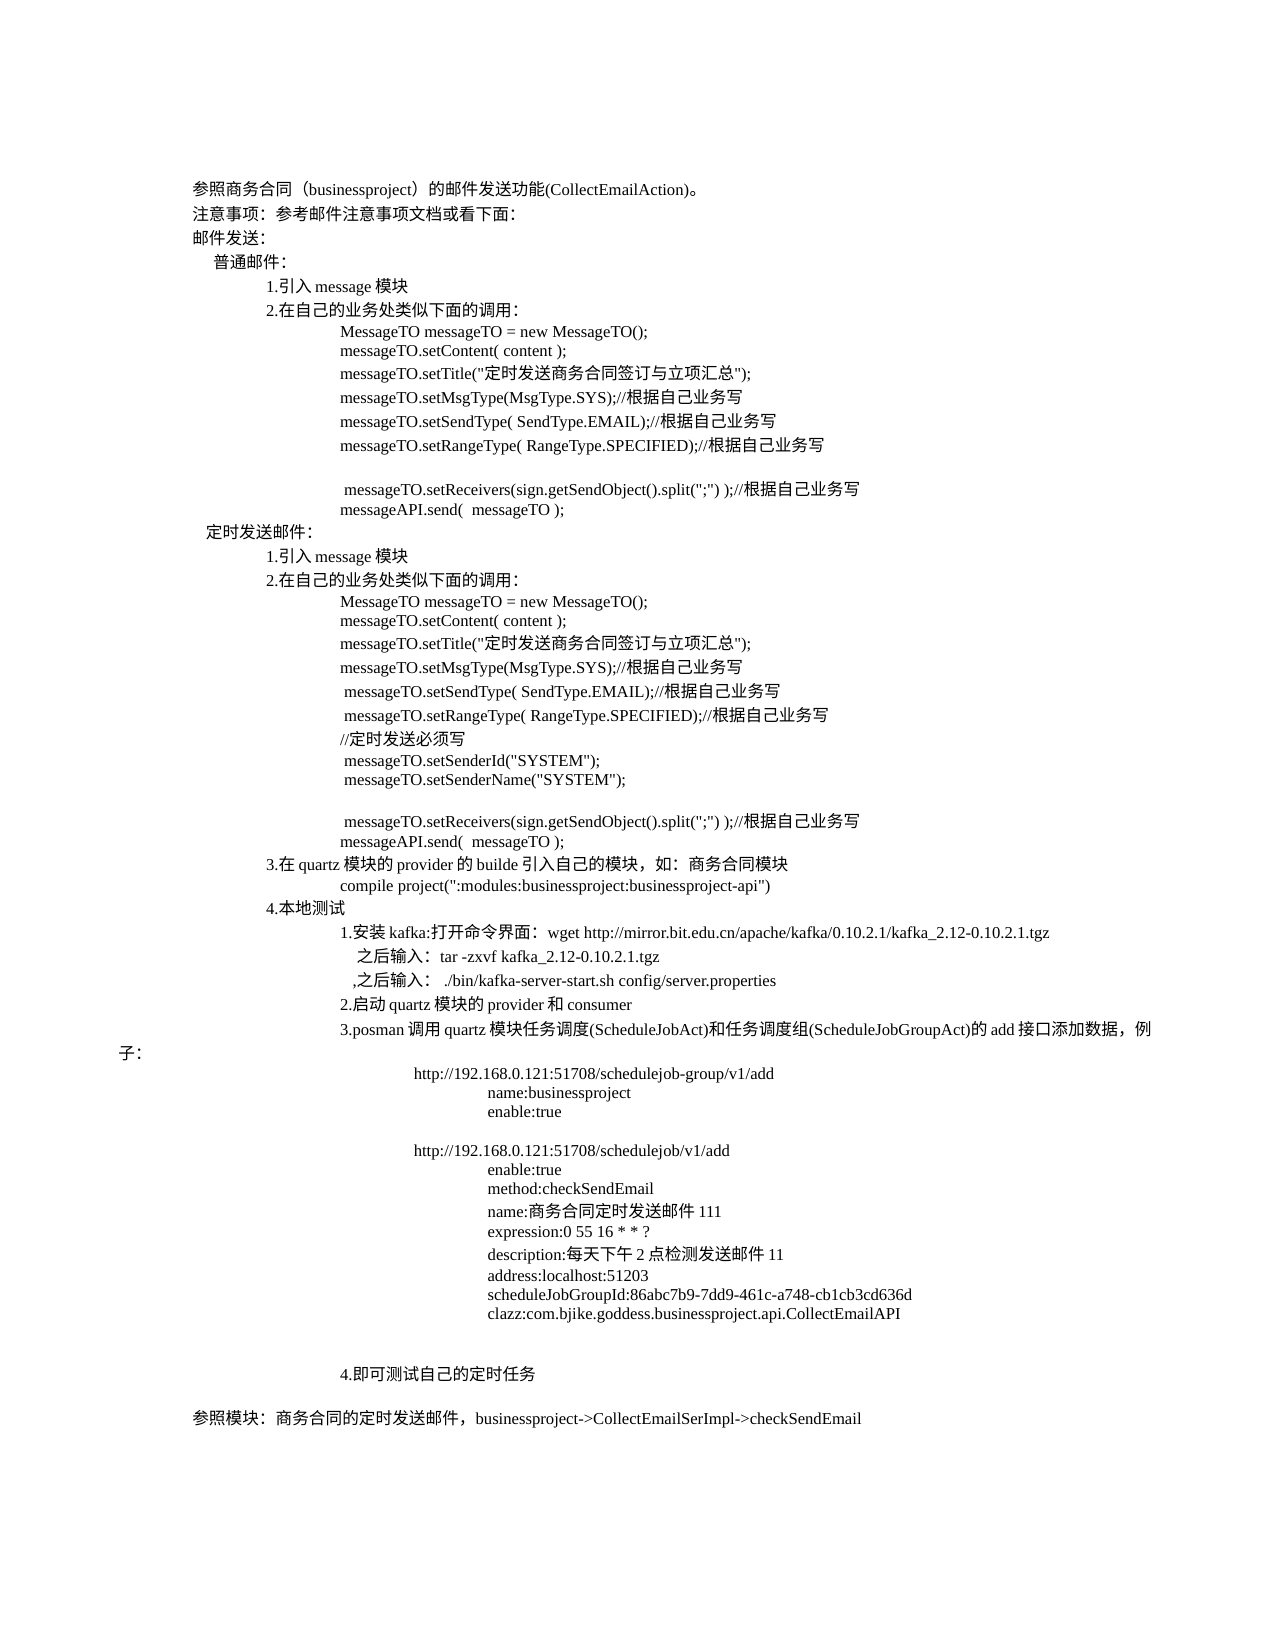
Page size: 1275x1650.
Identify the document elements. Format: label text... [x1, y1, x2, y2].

text 注意事项：参考邮件注意事项文档或看下面： [118, 201, 1157, 225]
text messageTO.setContent( content ); [118, 341, 1157, 360]
text 2.在自己的业务处类似下面的调用： [118, 567, 1157, 591]
text description:每天下午2点检测发送邮件11 [118, 1241, 1157, 1266]
text messageTO.setTitle("定时发送商务合同签订与立项汇总"); [118, 360, 1157, 384]
text messageTO.setMsgType(MsgType.SYS);//根据自己业务写 [118, 654, 1157, 678]
text messageTO.setRangeType( RangeType.SPECIFIED);//根据自己业务写 [118, 702, 1157, 726]
text scheduleJobGroupId:86abc7b9-7dd9-461c-a748-cb1cb3cd636d [118, 1285, 1157, 1304]
text messageTO.setMsgType(MsgType.SYS);//根据自己业务写 [118, 384, 1157, 408]
text 4.即可测试自己的定时任务 [118, 1361, 1157, 1386]
text method:checkSendEmail [118, 1179, 1157, 1198]
text messageTO.setTitle("定时发送商务合同签订与立项汇总"); [118, 630, 1157, 654]
text 3.在quartz模块的provider的builde引入自己的模块，如：商务合同模块 [118, 851, 1157, 876]
text messageAPI.send( messageTO ); [118, 500, 1157, 519]
text messageTO.setRangeType( RangeType.SPECIFIED);//根据自己业务写 [118, 432, 1157, 456]
text 2.在自己的业务处类似下面的调用： [118, 297, 1157, 321]
text http://192.168.0.121:51708/schedulejob-group/v1/add [118, 1064, 1157, 1083]
text 参照商务合同（businessproject）的邮件发送功能(CollectEmailAction)。 [118, 176, 1157, 201]
text messageTO.setSendType( SendType.EMAIL);//根据自己业务写 [118, 408, 1157, 432]
text 参照模块：商务合同的定时发送邮件，businessproject->CollectEmailSerImpl->checkSendEmail [118, 1405, 1157, 1429]
text messageTO.setSenderId("SYSTEM"); [118, 751, 1157, 770]
text 邮件发送： [118, 225, 1157, 249]
text http://192.168.0.121:51708/schedulejob/v1/add [118, 1141, 1157, 1160]
text enable:true [118, 1160, 1157, 1179]
text messageAPI.send( messageTO ); [118, 832, 1157, 851]
text MessageTO messageTO = new MessageTO(); [118, 321, 1157, 341]
text name:商务合同定时发送邮件111 [118, 1198, 1157, 1222]
text //定时发送必须写 [118, 726, 1157, 751]
text compile project(":modules:businessproject:businessproject-api") [118, 876, 1157, 895]
text ,之后输入： ./bin/kafka-server-start.sh config/server.properties [118, 967, 1157, 991]
text expression:0 55 16 * * ? [118, 1222, 1157, 1241]
text 之后输入：tar -zxvf kafka_2.12-0.10.2.1.tgz [118, 943, 1157, 967]
text enable:true [118, 1102, 1157, 1121]
text 4.本地测试 [118, 895, 1157, 919]
text clazz:com.bjike.goddess.businessproject.api.CollectEmailAPI [118, 1304, 1157, 1323]
text messageTO.setContent( content ); [118, 611, 1157, 630]
text MessageTO messageTO = new MessageTO(); [118, 591, 1157, 611]
text messageTO.setSenderName("SYSTEM"); [118, 770, 1157, 789]
text messageTO.setSendType( SendType.EMAIL);//根据自己业务写 [118, 678, 1157, 702]
text 1.引入message模块 [118, 543, 1157, 567]
text 2.启动quartz模块的provider和consumer [118, 991, 1157, 1016]
text 定时发送邮件： [118, 519, 1157, 543]
text 1.引入message模块 [118, 273, 1157, 297]
text 普通邮件： [118, 249, 1157, 273]
text 3.posman调用quartz模块任务调度(ScheduleJobAct)和任务调度组(ScheduleJobGroupAct)的add接口添加数据，例子： [118, 1016, 1157, 1064]
text 1.安装kafka:打开命令界面：wget http://mirror.bit.edu.cn/apache/kafka/0.10.2.1/kafka_2.12-0.10.2.1.tgz [118, 919, 1157, 943]
text messageTO.setReceivers(sign.getSendObject().split(";") );//根据自己业务写 [118, 476, 1157, 500]
text name:businessproject [118, 1083, 1157, 1102]
text messageTO.setReceivers(sign.getSendObject().split(";") );//根据自己业务写 [118, 808, 1157, 832]
text address:localhost:51203 [118, 1266, 1157, 1285]
